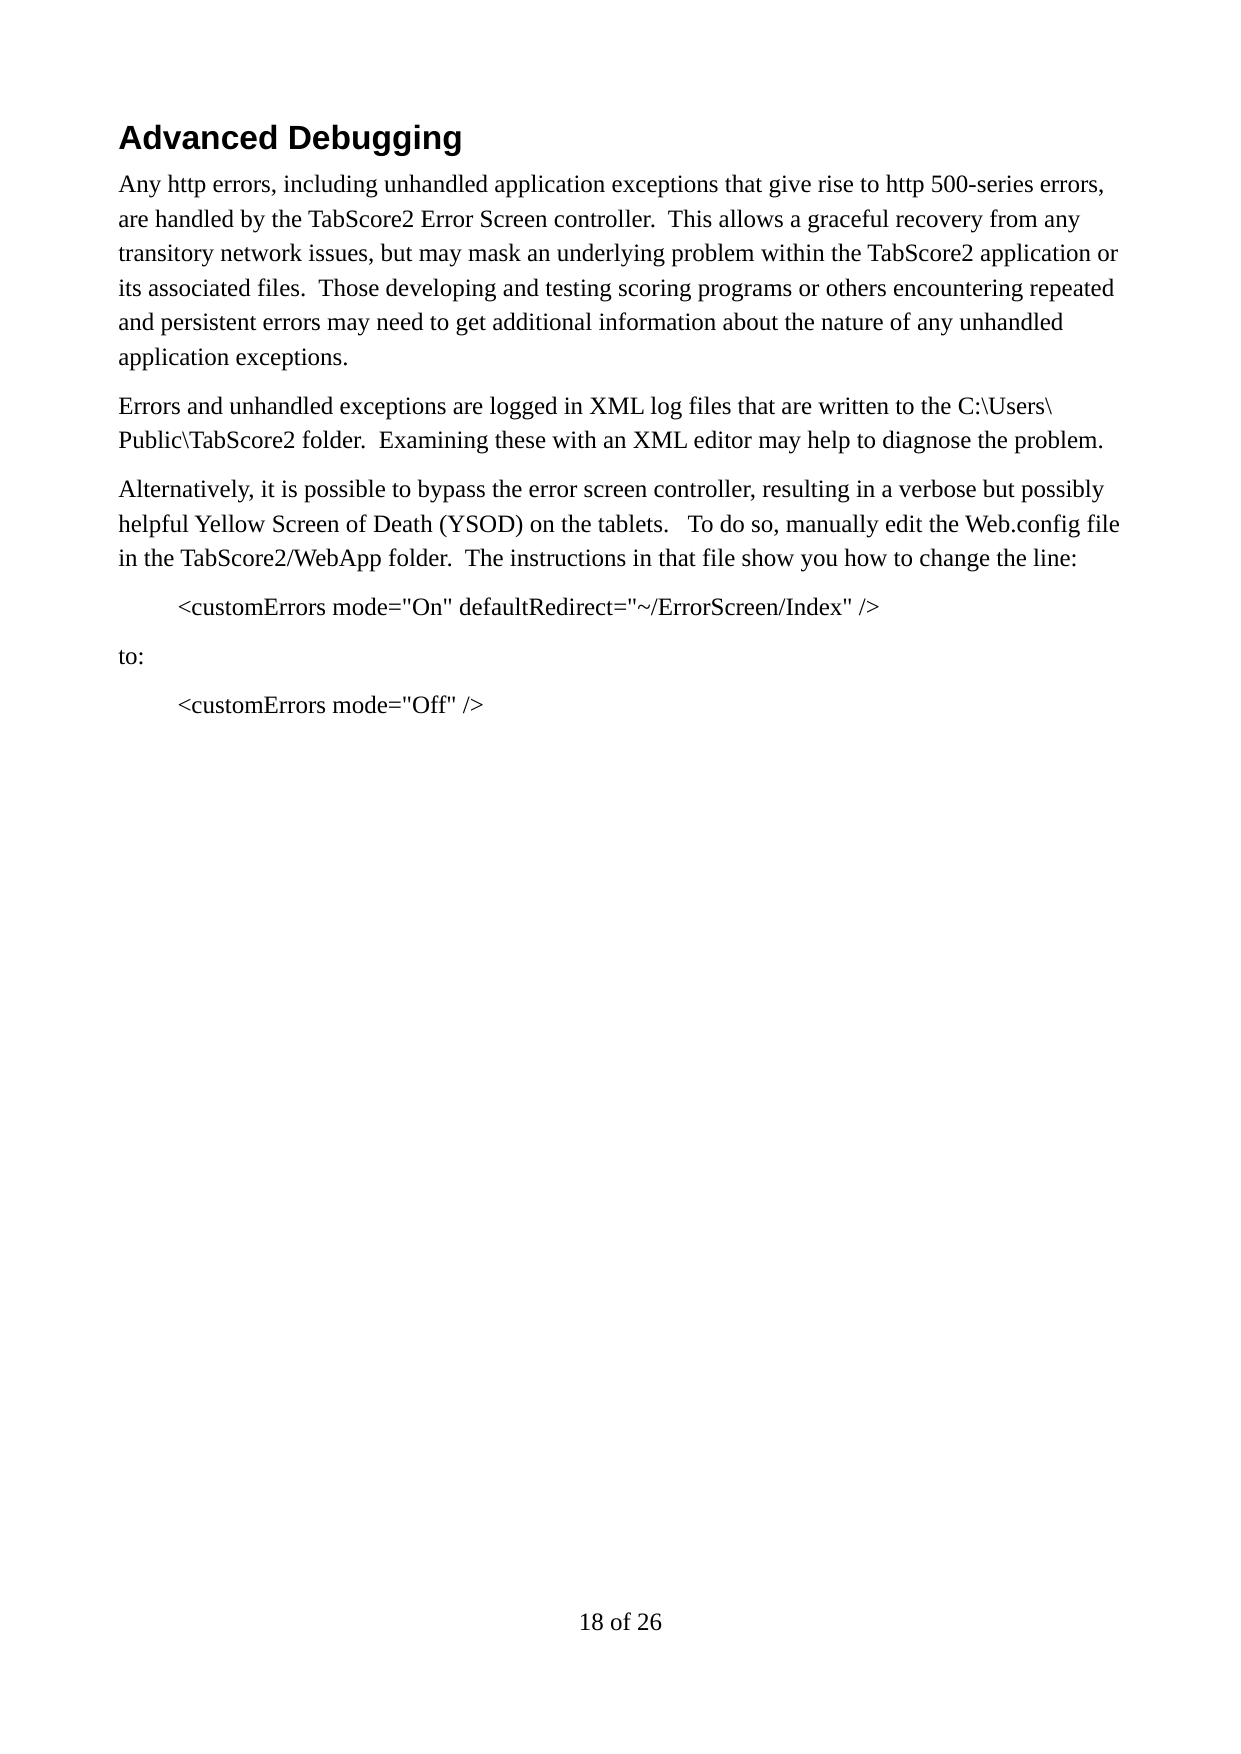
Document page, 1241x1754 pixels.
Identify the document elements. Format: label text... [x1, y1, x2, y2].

text Any http errors, including unhandled application exceptions that give rise to http 500-series errors, are handled by the TabScore2 Error Screen controller. This allows a graceful recovery from any transitory network issues, but may mask an underlying problem within the TabScore2 application or its associated files. Those developing and testing scoring programs or others encountering repeated and persistent errors may need to get additional information about the nature of any unhandled application exceptions. [118, 169, 1122, 370]
subtitle Advanced Debugging [118, 118, 1122, 157]
text Errors and unhandled exceptions are logged in XML log files that are written to the C:\Users\Public\TabScore2 folder. Examining these with an XML editor may help to diagnose the problem. [118, 391, 1122, 454]
text <customErrors mode="Off" /> [118, 690, 1122, 719]
text <customErrors mode="On" defaultRedirect="~/ErrorScreen/Index" /> [118, 592, 1122, 621]
text Alternatively, it is possible to bypass the error screen controller, resulting in a verbose but possibly helpful Yellow Screen of Death (YSOD) on the tablets. To do so, manually edit the Web.config file in the TabScore2/WebApp folder. The instructions in that file show you how to change the line: [118, 474, 1122, 572]
text to: [118, 641, 1122, 670]
